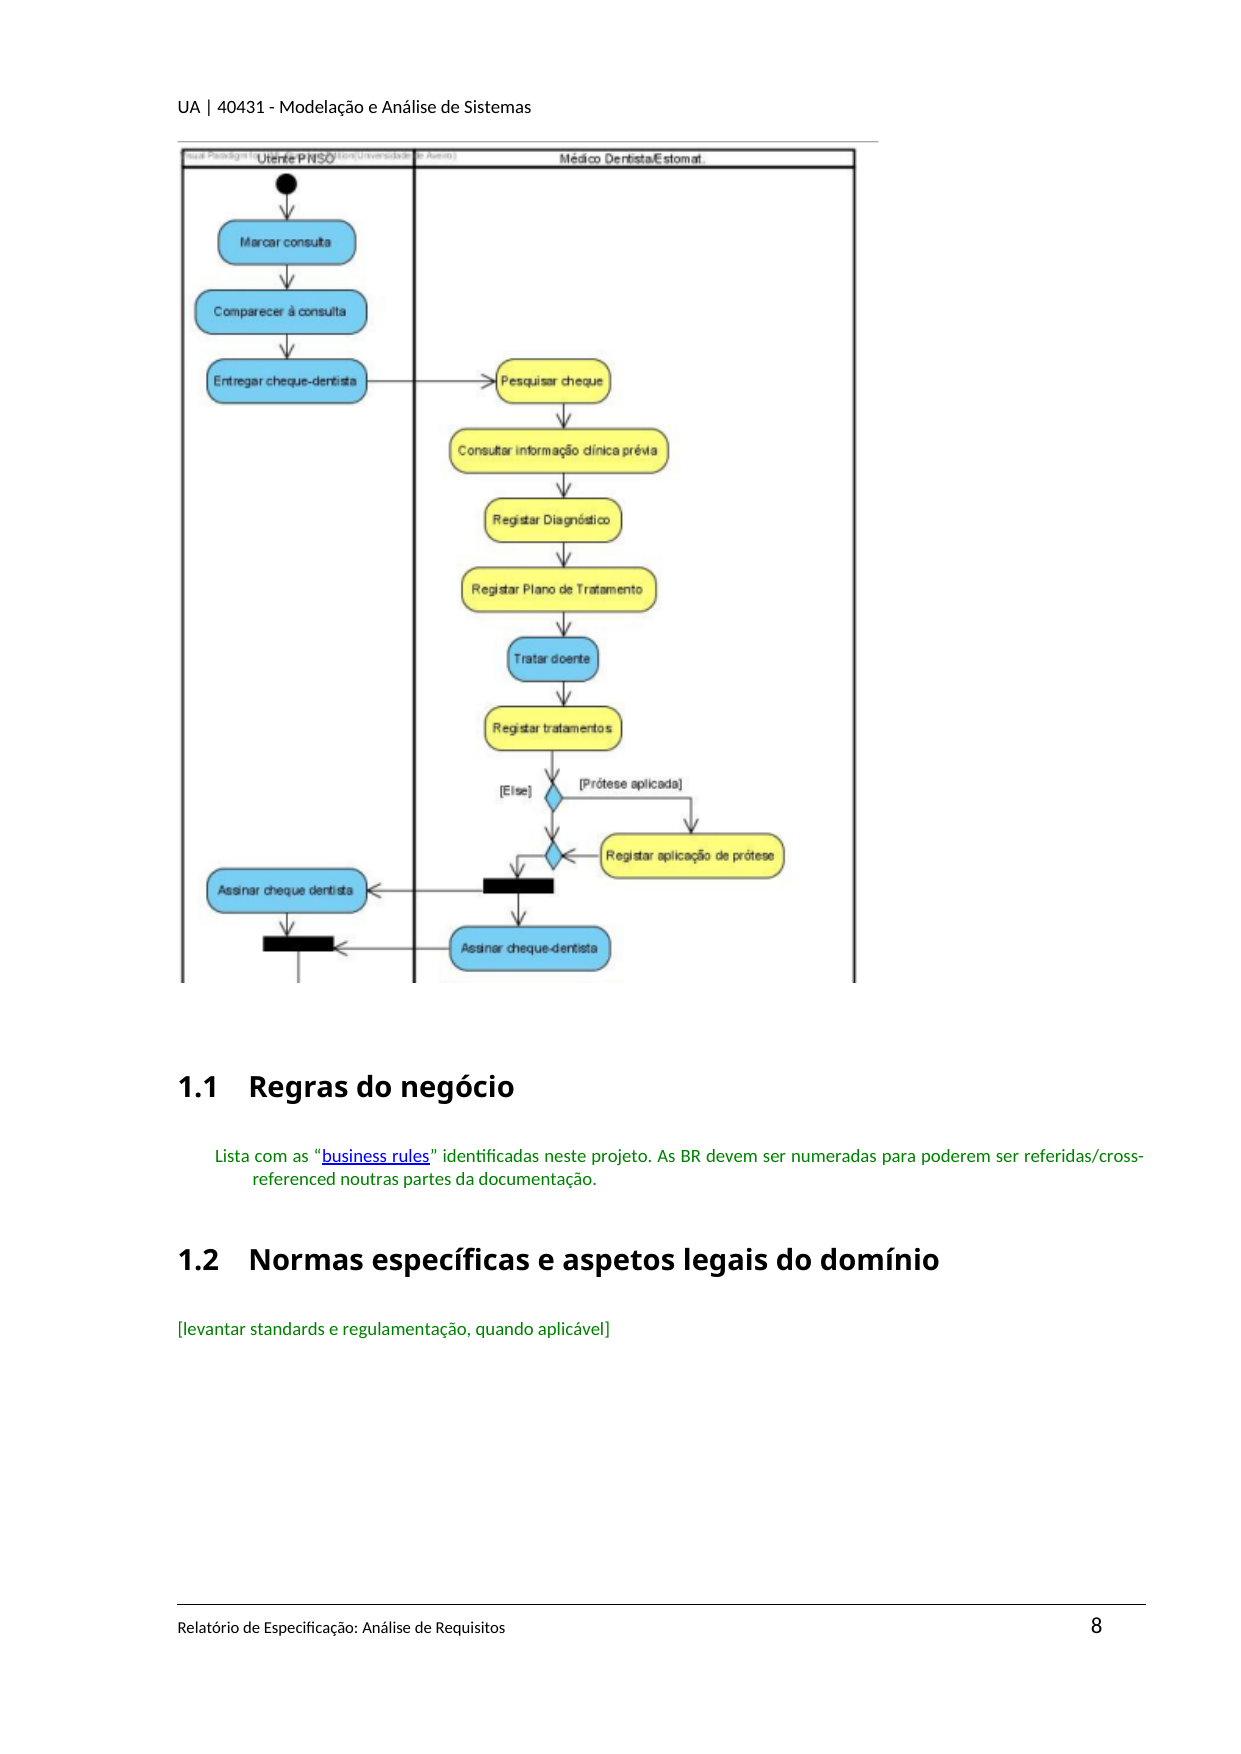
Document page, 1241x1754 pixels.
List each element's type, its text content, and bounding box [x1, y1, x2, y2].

text [levantar standards e regulamentação, quando aplicável] [177, 1317, 1146, 1340]
list Lista com as “business rules” identificadas neste projeto. As BR devem ser numeradas para poderem ser referidas/cross-referenced noutras partes da documentação. [215, 1144, 1146, 1190]
subtitle Normas específicas e aspetos legais do domínio [177, 1240, 1146, 1279]
subtitle Regras do negócio [177, 1067, 1146, 1106]
picture [177, 141, 879, 983]
